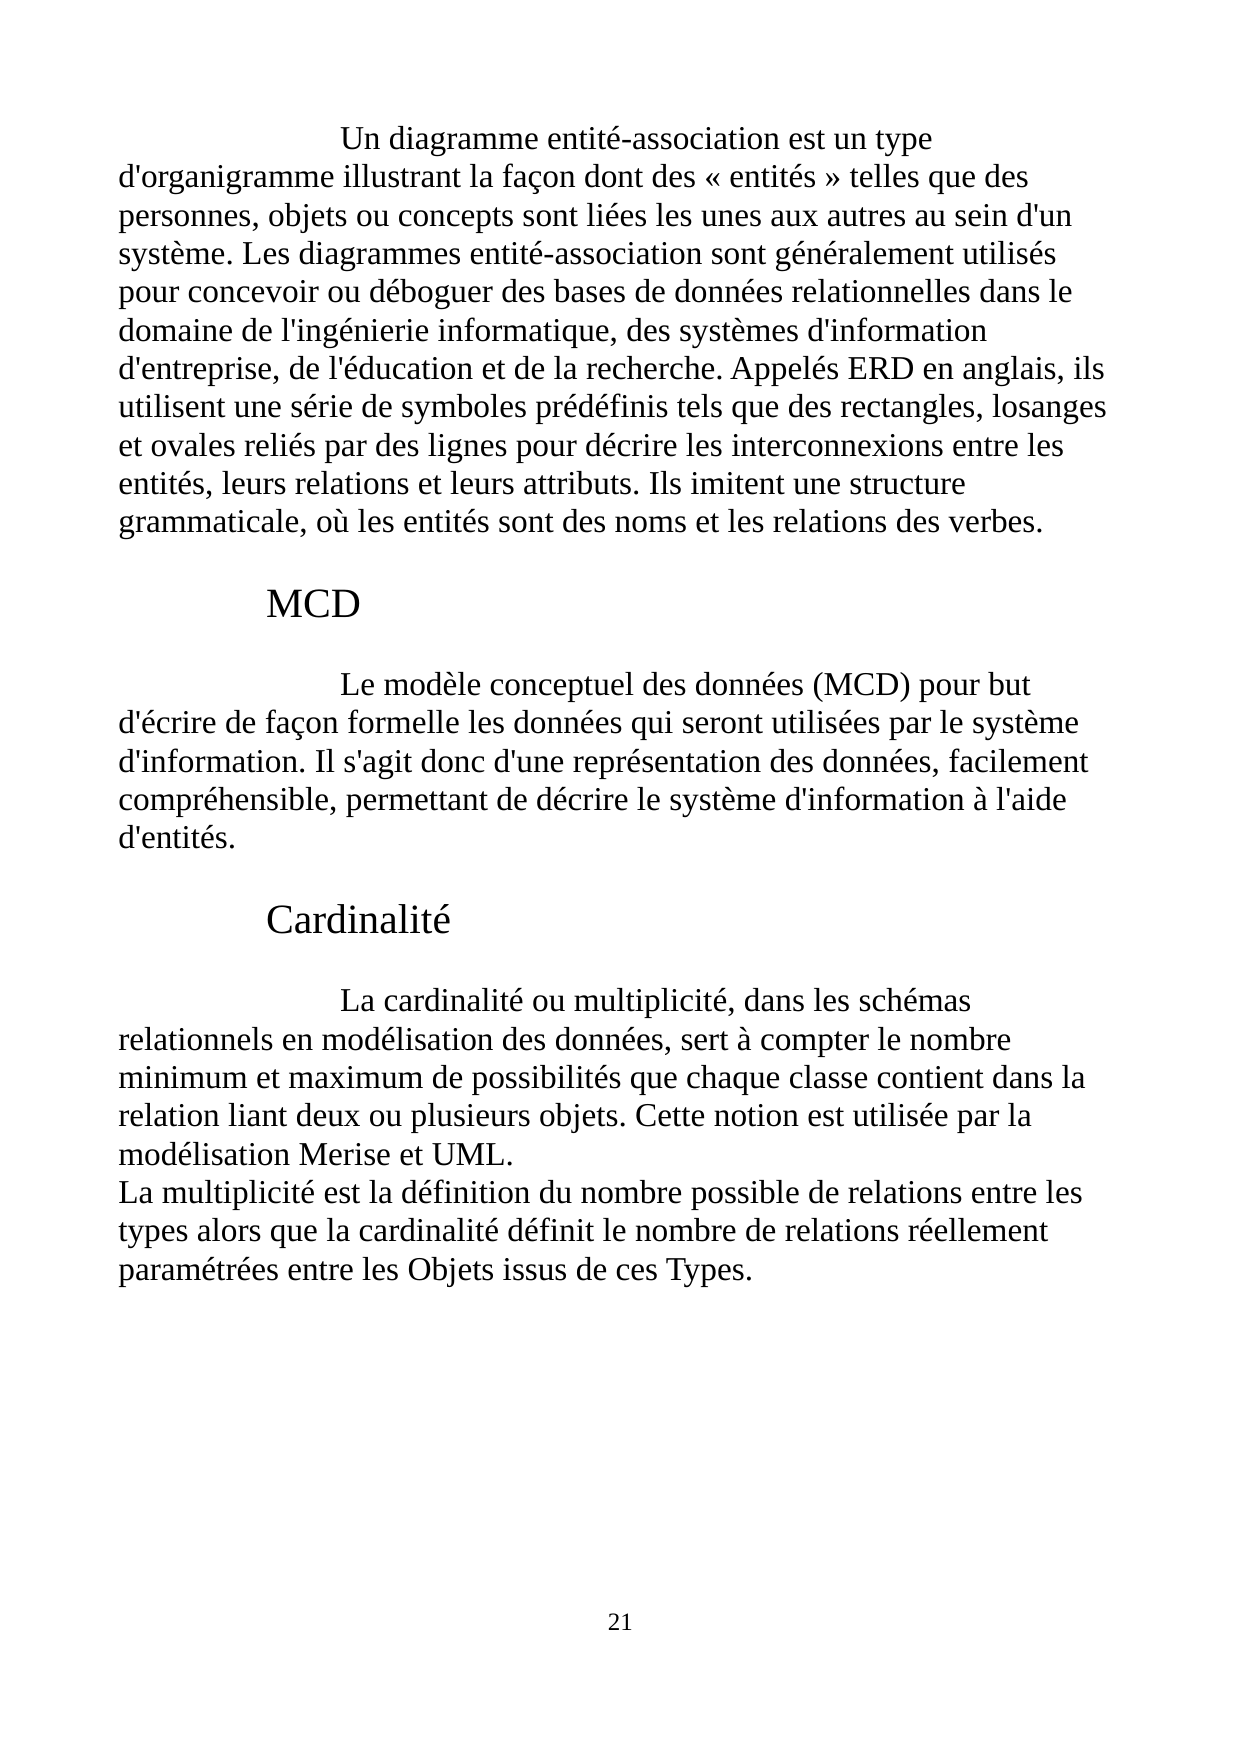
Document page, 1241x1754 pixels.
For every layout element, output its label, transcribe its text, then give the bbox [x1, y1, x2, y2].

text Le modèle conceptuel des données (MCD) pour but d'écrire de façon formelle les données qui seront utilisées par le système d'information. Il s'agit donc d'une représentation des données, facilement compréhensible, permettant de décrire le système d'information à l'aide d'entités. [118, 664, 1122, 856]
text Un diagramme entité-association est un type d'organigramme illustrant la façon dont des « entités » telles que des personnes, objets ou concepts sont liées les unes aux autres au sein d'un système. Les diagrammes entité-association sont généralement utilisés pour concevoir ou déboguer des bases de données relationnelles dans le domaine de l'ingénierie informatique, des systèmes d'information d'entreprise, de l'éducation et de la recherche. Appelés ERD en anglais, ils utilisent une série de symboles prédéfinis tels que des rectangles, losanges et ovales reliés par des lignes pour décrire les interconnexions entre les [118, 118, 1122, 463]
text entités, leurs relations et leurs attributs. Ils imitent une structure grammaticale, où les entités sont des noms et les relations des verbes. [118, 463, 1122, 540]
text MCD [118, 578, 1122, 626]
text La multiplicité est la définition du nombre possible de relations entre les types alors que la cardinalité définit le nombre de relations réellement paramétrées entre les Objets issus de ces Types. [118, 1172, 1122, 1287]
text Cardinalité [118, 894, 1122, 942]
text modélisation Merise et UML. [118, 1134, 1122, 1172]
text La cardinalité ou multiplicité, dans les schémas relationnels en modélisation des données, sert à compter le nombre minimum et maximum de possibilités que chaque classe contient dans la relation liant deux ou plusieurs objets. Cette notion est utilisée par la [118, 981, 1122, 1134]
